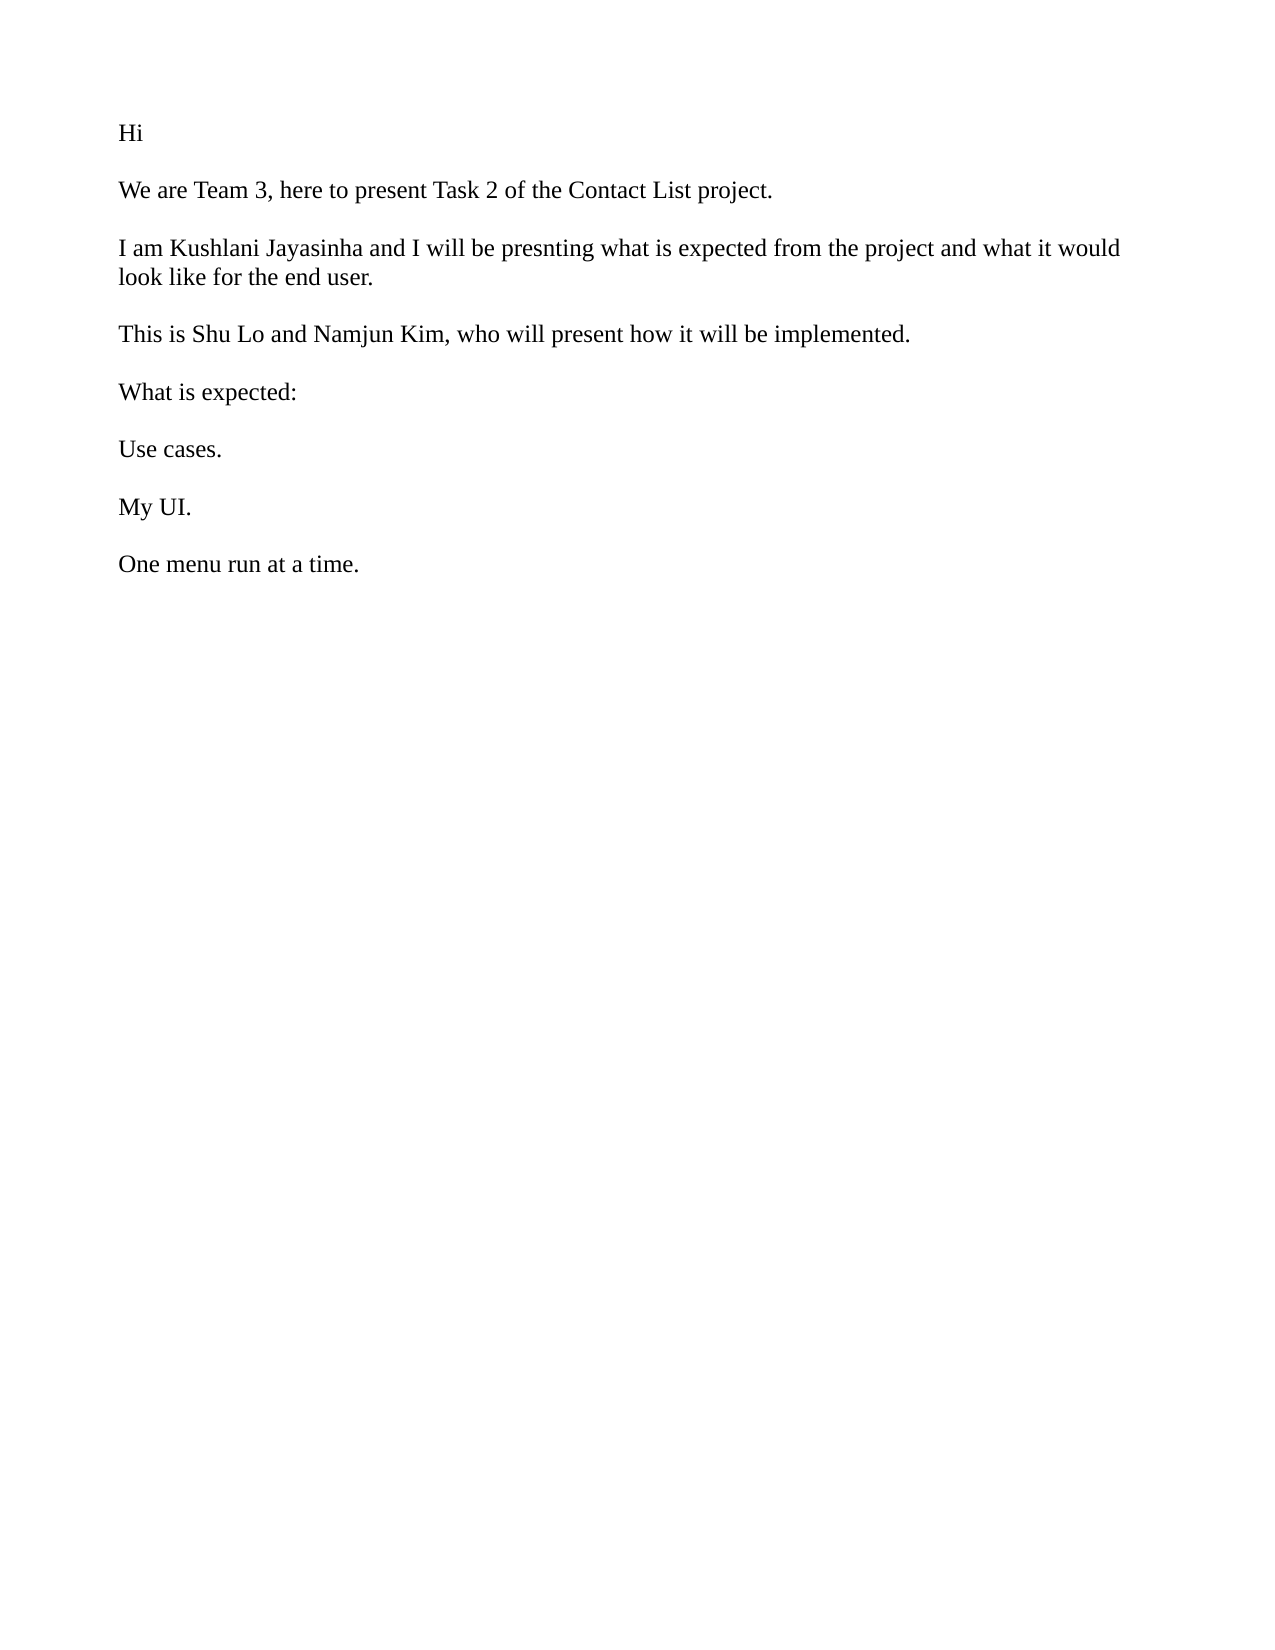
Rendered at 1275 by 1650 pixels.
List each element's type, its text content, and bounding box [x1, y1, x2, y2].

text My UI. [118, 492, 1157, 521]
text Use cases. [118, 434, 1157, 463]
text One menu run at a time. [118, 549, 1157, 578]
text What is expected: [118, 377, 1157, 406]
text We are Team 3, here to present Task 2 of the Contact List project. [118, 176, 1157, 204]
text This is Shu Lo and Namjun Kim, who will present how it will be implemented. [118, 319, 1157, 348]
text Hi [118, 118, 1157, 147]
text I am Kushlani Jayasinha and I will be presnting what is expected from the project and what it would look like for the end user. [118, 233, 1157, 291]
